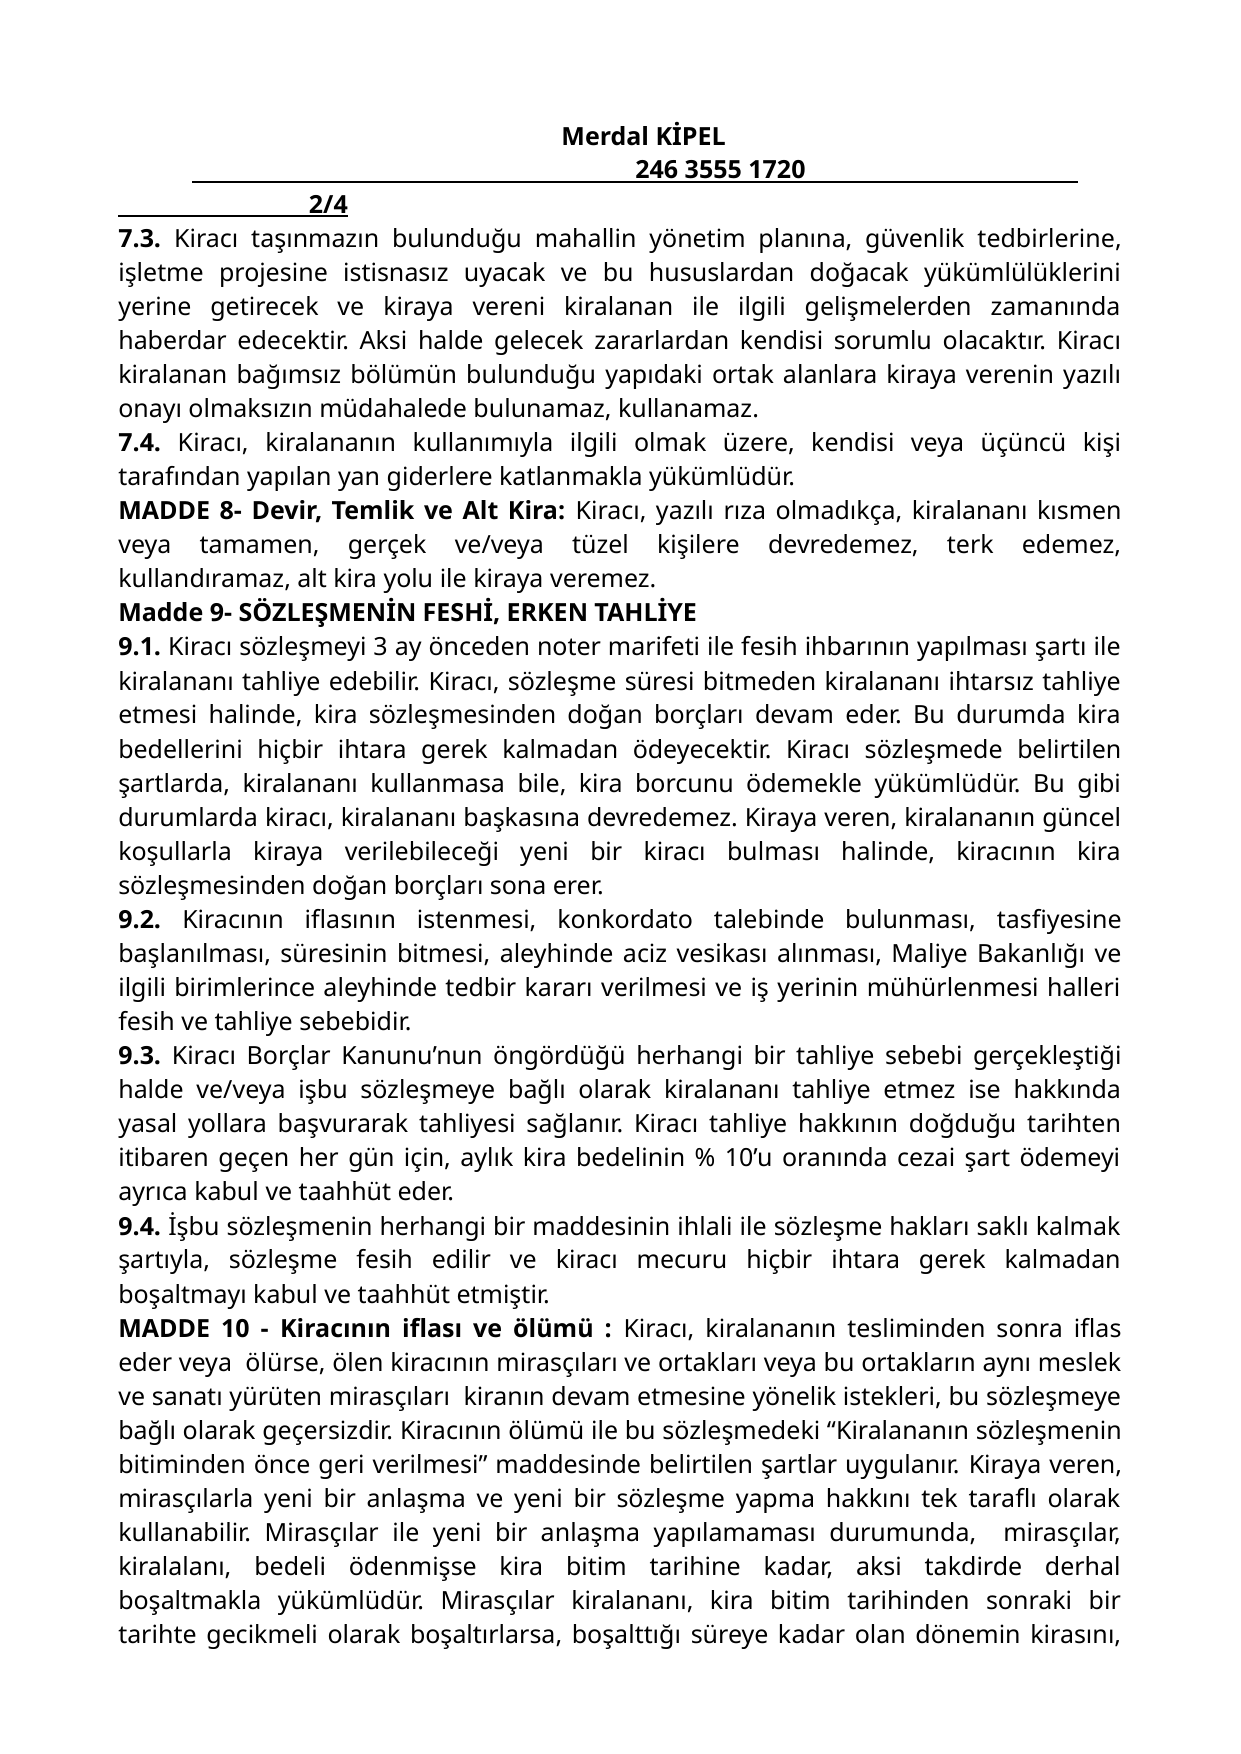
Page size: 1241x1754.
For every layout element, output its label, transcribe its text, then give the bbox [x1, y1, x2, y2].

text 9.1. Kiracı sözleşmeyi 3 ay önceden noter marifeti ile fesih ihbarının yapılması şartı ile kiralananı tahliye edebilir. Kiracı, sözleşme süresi bitmeden kiralananı ihtarsız tahliye etmesi halinde, kira sözleşmesinden doğan borçları devam eder. Bu durumda kira bedellerini hiçbir ihtara gerek kalmadan ödeyecektir. Kiracı sözleşmede belirtilen şartlarda, kiralananı kullanmasa bile, kira borcunu ödemekle yükümlüdür. Bu gibi durumlarda kiracı, kiralananı başkasına devredemez. Kiraya veren, kiralananın güncel koşullarla kiraya verilebileceği yeni bir kiracı bulması halinde, kiracının kira sözleşmesinden doğan borçları sona erer. [118, 629, 1122, 902]
list 9.4. İşbu sözleşmenin herhangi bir maddesinin ihlali ile sözleşme hakları saklı kalmak şartıyla, sözleşme fesih edilir ve kiracı mecuru hiçbir ihtara gerek kalmadan boşaltmayı kabul ve taahhüt etmiştir. [118, 1208, 1122, 1310]
text 7.4. Kiracı, kiralananın kullanımıyla ilgili olmak üzere, kendisi veya üçüncü kişi tarafından yapılan yan giderlere katlanmakla yükümlüdür. [118, 425, 1122, 493]
text Merdal KİPEL 246 3555 1720 2/4 [118, 118, 1122, 220]
text Madde 9- SÖZLEŞMENİN FESHİ, ERKEN TAHLİYE [118, 595, 1122, 629]
text 9.2. Kiracının iflasının istenmesi, konkordato talebinde bulunması, tasfiyesine başlanılması, süresinin bitmesi, aleyhinde aciz vesikası alınması, Maliye Bakanlığı ve ilgili birimlerince aleyhinde tedbir kararı verilmesi ve iş yerinin mühürlenmesi halleri fesih ve tahliye sebebidir. [118, 902, 1122, 1038]
text MADDE 10 - Kiracının iflası ve ölümü : Kiracı, kiralananın tesliminden sonra iflas eder veya ölürse, ölen kiracının mirasçıları ve ortakları veya bu ortakların aynı meslek ve sanatı yürüten mirasçıları kiranın devam etmesine yönelik istekleri, bu sözleşmeye bağlı olarak geçersizdir. Kiracının ölümü ile bu sözleşmedeki “Kiralananın sözleşmenin bitiminden önce geri verilmesi” maddesinde belirtilen şartlar uygulanır. Kiraya veren, mirasçılarla yeni bir anlaşma ve yeni bir sözleşme yapma hakkını tek taraflı olarak kullanabilir. Mirasçılar ile yeni bir anlaşma yapılamaması durumunda, mirasçılar, kiralalanı, bedeli ödenmişse kira bitim tarihine kadar, aksi takdirde derhal boşaltmakla yükümlüdür. Mirasçılar kiralananı, kira bitim tarihinden sonraki bir tarihte gecikmeli olarak boşaltırlarsa, boşalttığı süreye kadar olan dönemin kirasını, [118, 1310, 1122, 1651]
text 7.3. Kiracı taşınmazın bulunduğu mahallin yönetim planına, güvenlik tedbirlerine, işletme projesine istisnasız uyacak ve bu hususlardan doğacak yükümlülüklerini yerine getirecek ve kiraya vereni kiralanan ile ilgili gelişmelerden zamanında haberdar edecektir. Aksi halde gelecek zararlardan kendisi sorumlu olacaktır. Kiracı kiralanan bağımsız bölümün bulunduğu yapıdaki ortak alanlara kiraya verenin yazılı onayı olmaksızın müdahalede bulunamaz, kullanamaz. [118, 220, 1122, 425]
text 9.3. Kiracı Borçlar Kanunu’nun öngördüğü herhangi bir tahliye sebebi gerçekleştiği halde ve/veya işbu sözleşmeye bağlı olarak kiralananı tahliye etmez ise hakkında yasal yollara başvurarak tahliyesi sağlanır. Kiracı tahliye hakkının doğduğu tarihten itibaren geçen her gün için, aylık kira bedelinin % 10’u oranında cezai şart ödemeyi ayrıca kabul ve taahhüt eder. [118, 1038, 1122, 1208]
text MADDE 8- Devir, Temlik ve Alt Kira: Kiracı, yazılı rıza olmadıkça, kiralananı kısmen veya tamamen, gerçek ve/veya tüzel kişilere devredemez, terk edemez, kullandıramaz, alt kira yolu ile kiraya veremez. [118, 493, 1122, 595]
